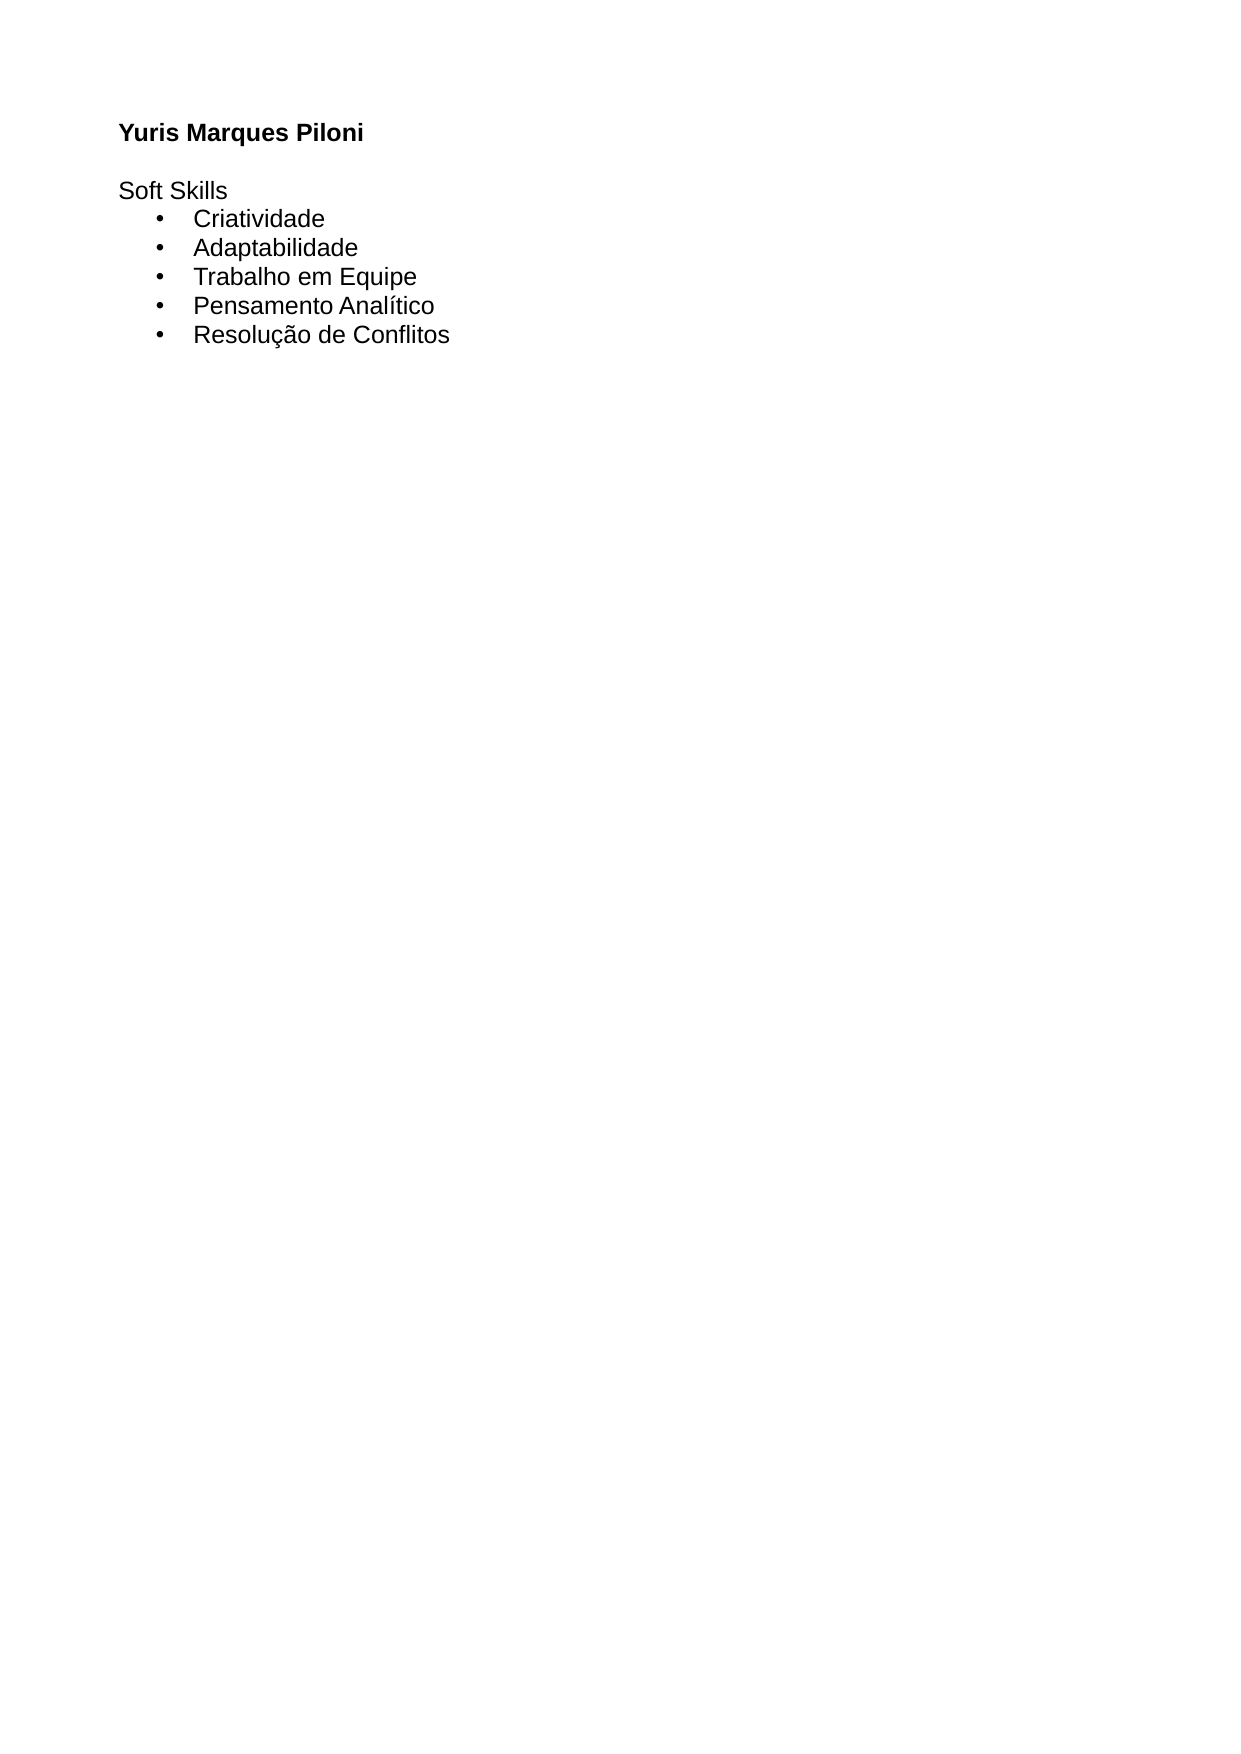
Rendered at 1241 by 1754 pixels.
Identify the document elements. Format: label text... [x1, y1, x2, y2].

text Soft Skills [118, 176, 1122, 204]
text Yuris Marques Piloni [118, 118, 1122, 147]
list Pensamento Analítico [156, 291, 1122, 320]
list Resolução de Conflitos [156, 320, 1122, 349]
list Trabalho em Equipe [156, 262, 1122, 291]
list Adaptabilidade [156, 233, 1122, 262]
list Criatividade [156, 204, 1122, 233]
